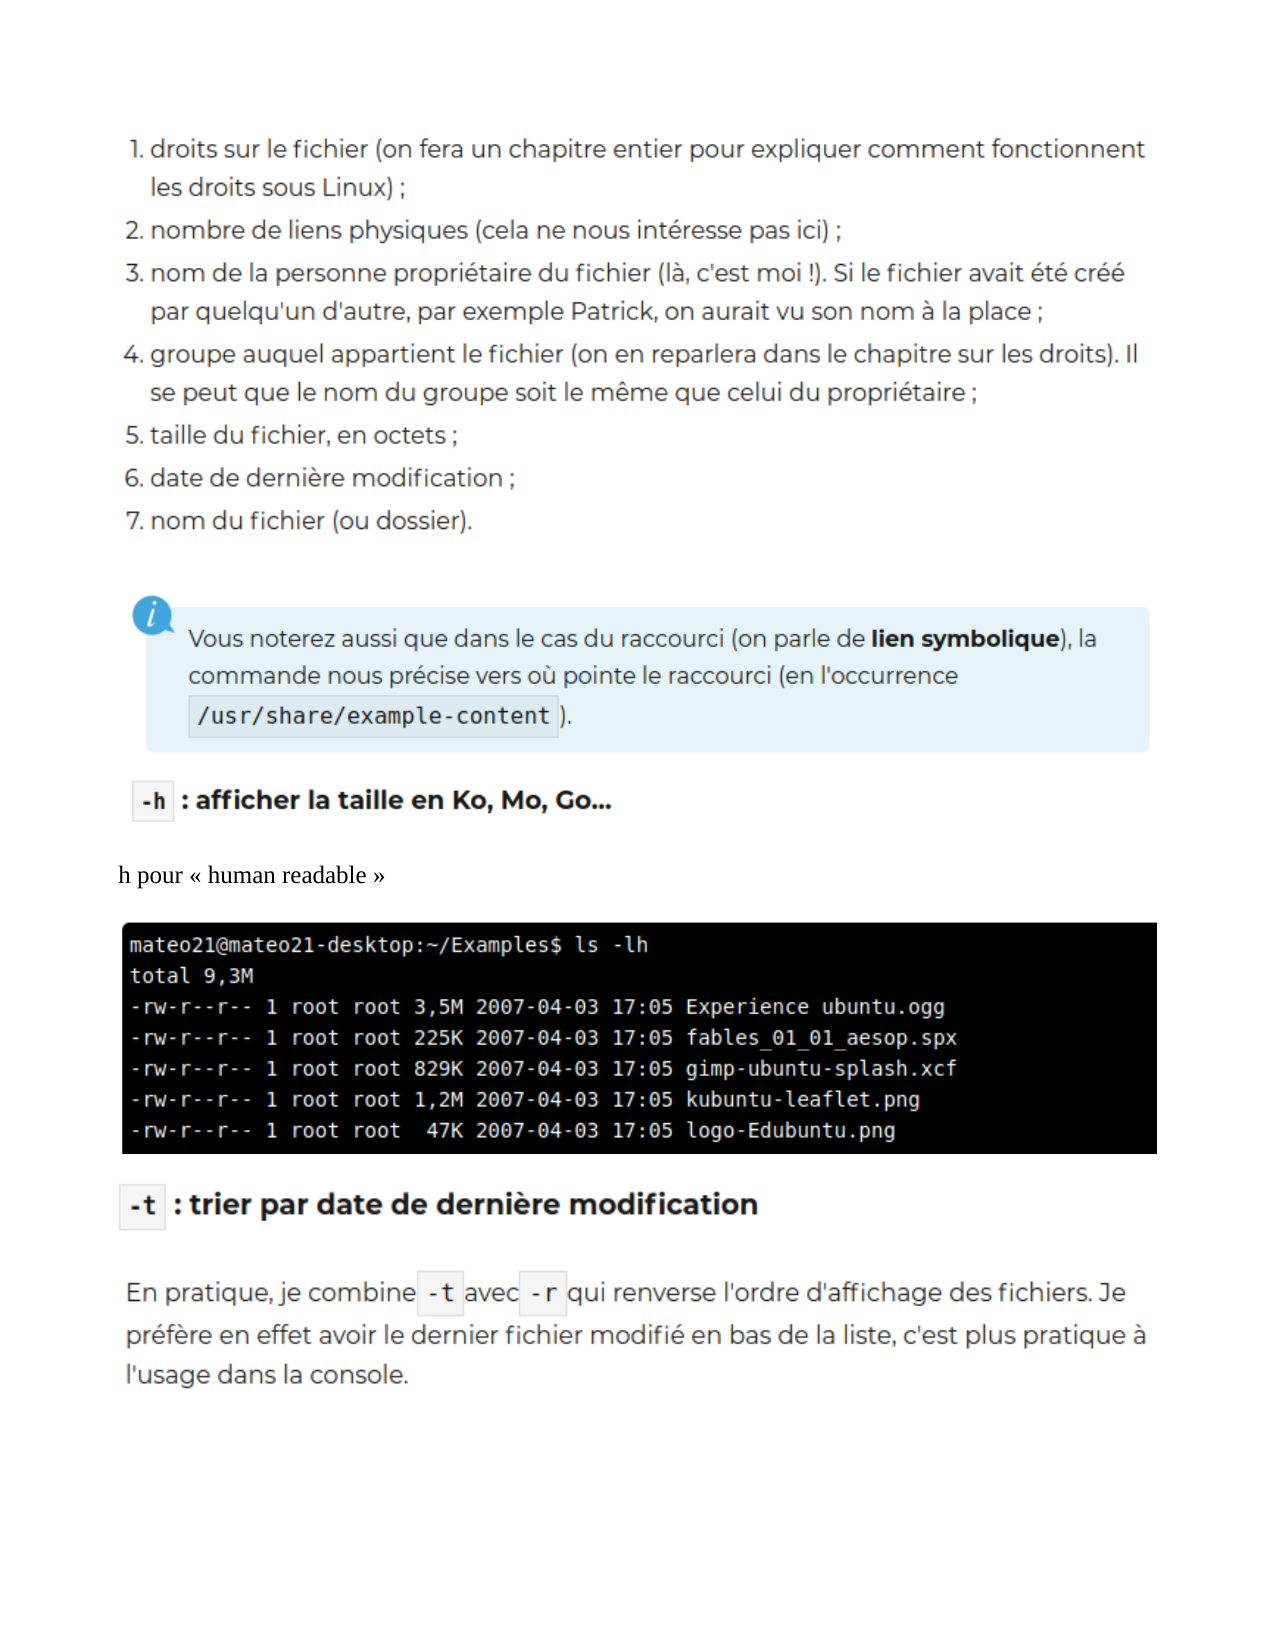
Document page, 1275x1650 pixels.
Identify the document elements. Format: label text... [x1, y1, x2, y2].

picture [118, 1268, 1157, 1399]
picture [113, 1182, 765, 1234]
picture [118, 917, 1157, 1154]
picture [118, 118, 1157, 555]
text h pour « human readable » [118, 860, 1157, 889]
picture [118, 583, 1157, 832]
